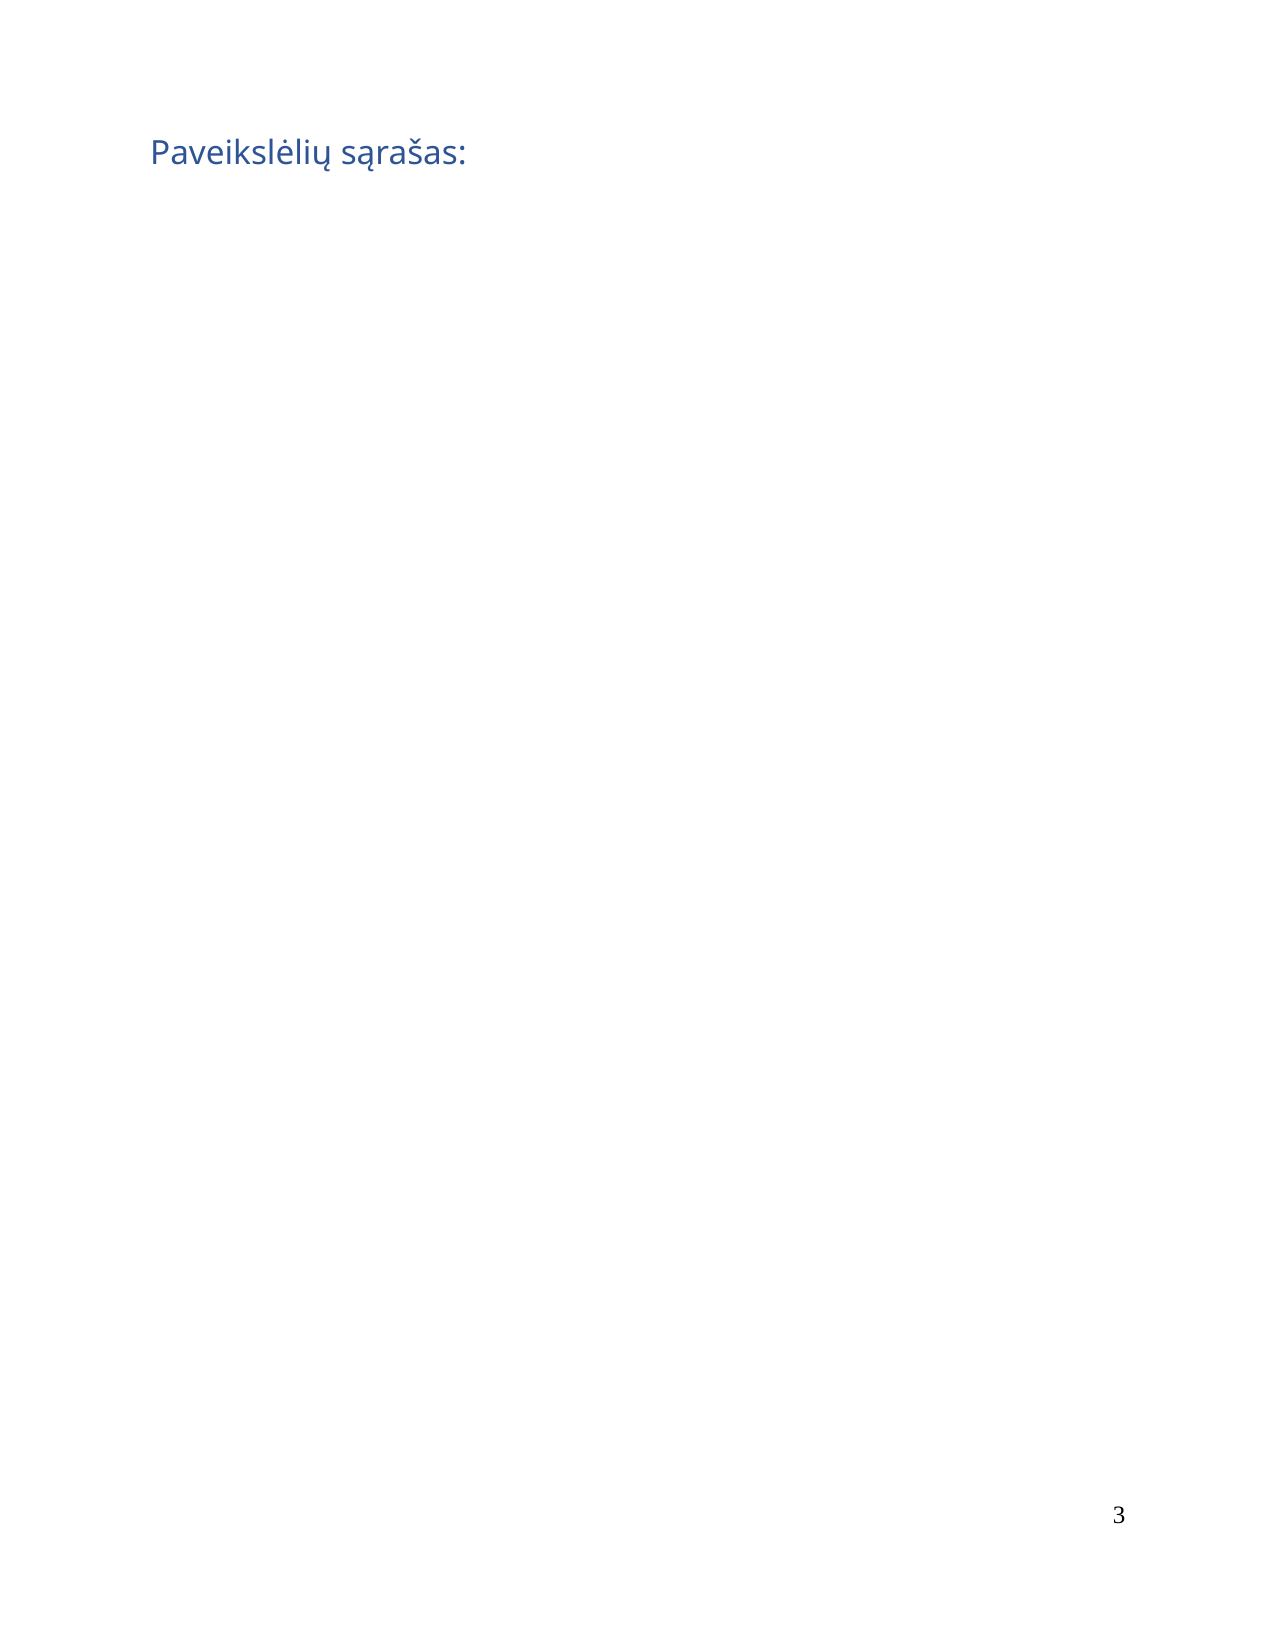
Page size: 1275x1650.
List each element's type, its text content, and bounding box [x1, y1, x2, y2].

subtitle Paveikslėlių sąrašas: [150, 129, 1125, 174]
